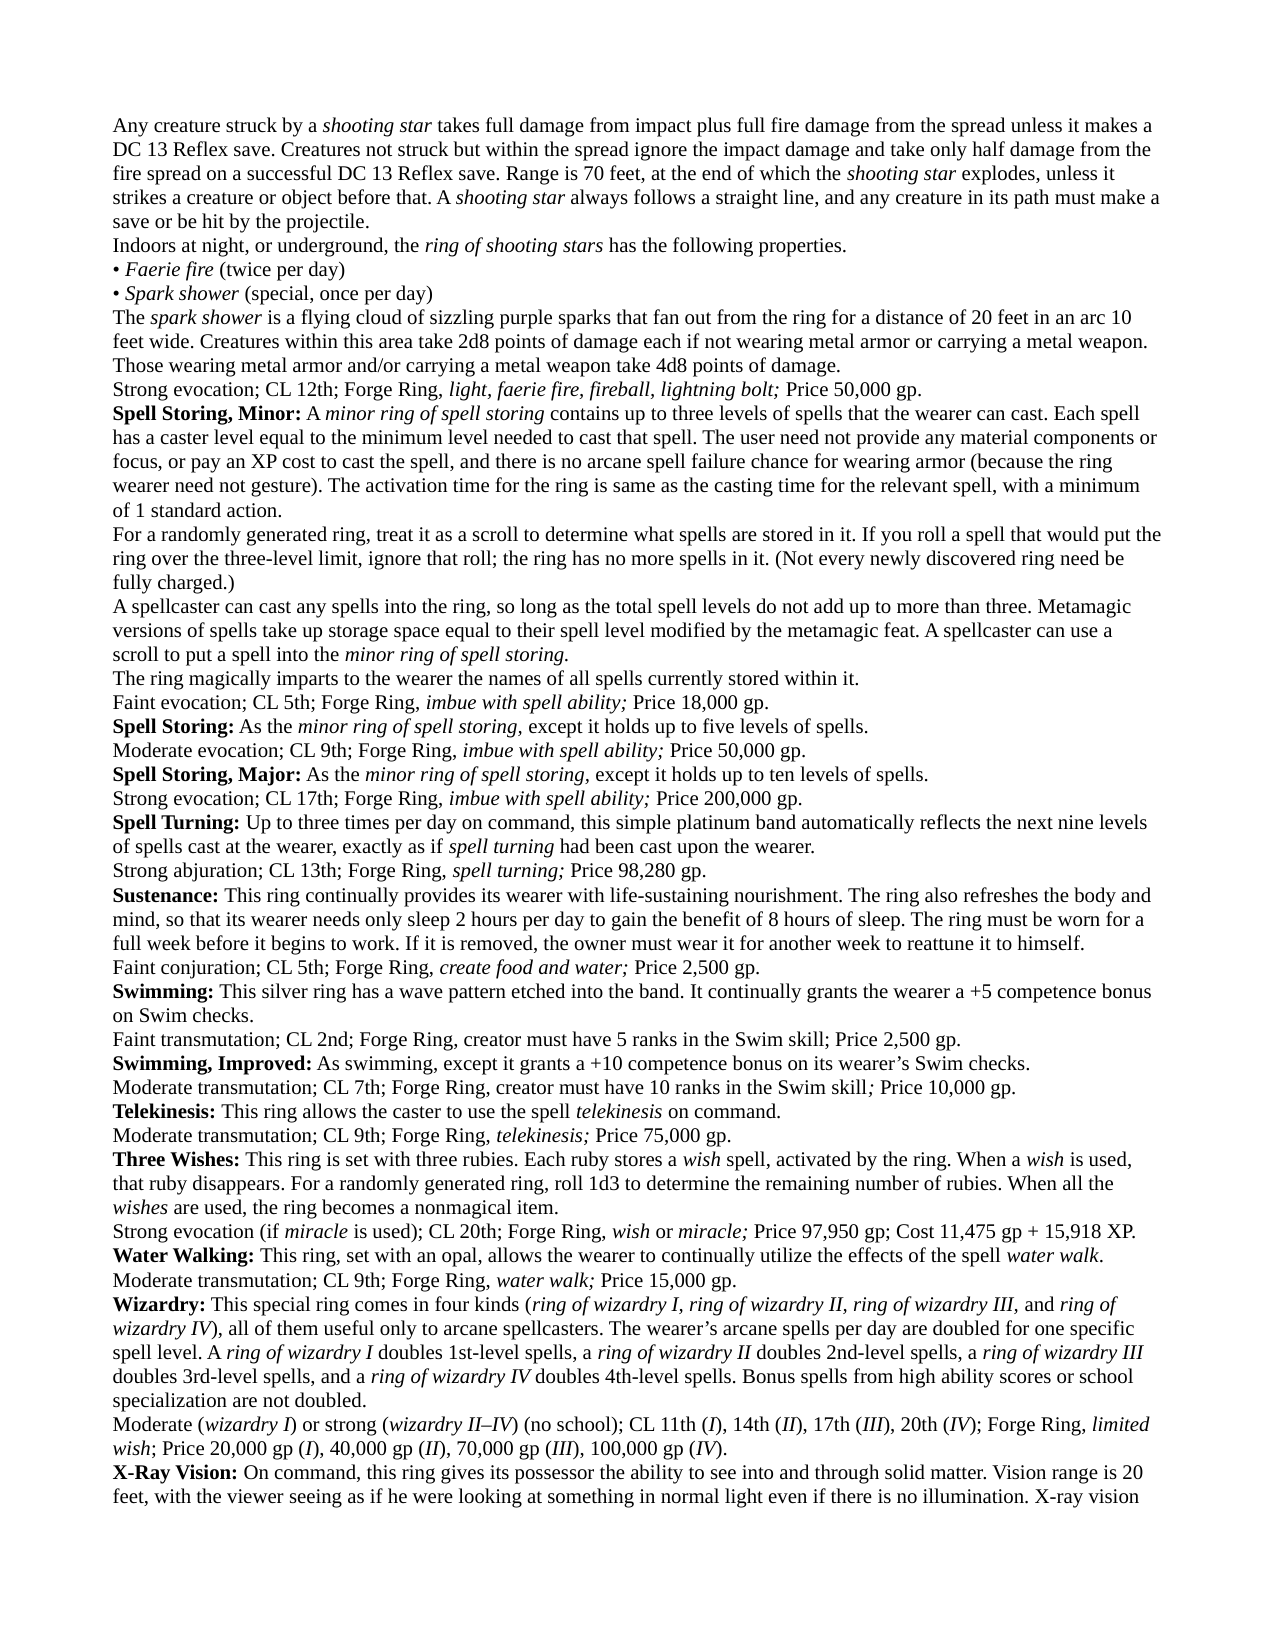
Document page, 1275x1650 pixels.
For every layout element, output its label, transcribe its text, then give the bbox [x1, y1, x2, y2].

text Spell Storing: As the minor ring of spell storing, except it holds up to five levels of spells. [112, 714, 1162, 738]
text Moderate evocation; CL 9th; Forge Ring, imbue with spell ability; Price 50,000 gp. [112, 738, 1162, 762]
text Moderate transmutation; CL 9th; Forge Ring, telekinesis; Price 75,000 gp. [112, 1123, 1162, 1147]
text Strong abjuration; CL 13th; Forge Ring, spell turning; Price 98,280 gp. [112, 858, 1162, 882]
text Any creature struck by a shooting star takes full damage from impact plus full fire damage from the spread unless it makes a DC 13 Reflex save. Creatures not struck but within the spread ignore the impact damage and take only half damage from the fire spread on a successful DC 13 Reflex save. Range is 70 feet, at the end of which the shooting star explodes, unless it strikes a creature or object before that. A shooting star always follows a straight line, and any creature in its path must make a save or be hit by the projectile. [112, 112, 1162, 233]
text Water Walking: This ring, set with an opal, allows the wearer to continually utilize the effects of the spell water walk. [112, 1243, 1162, 1267]
text Faint conjuration; CL 5th; Forge Ring, create food and water; Price 2,500 gp. [112, 955, 1162, 979]
text Moderate transmutation; CL 9th; Forge Ring, water walk; Price 15,000 gp. [112, 1267, 1162, 1292]
text Swimming, Improved: As swimming, except it grants a +10 competence bonus on its wearer’s Swim checks. [112, 1051, 1162, 1075]
text The spark shower is a flying cloud of sizzling purple sparks that fan out from the ring for a distance of 20 feet in an arc 10 feet wide. Creatures within this area take 2d8 points of damage each if not wearing metal armor or carrying a metal weapon. Those wearing metal armor and/or carrying a metal weapon take 4d8 points of damage. [112, 305, 1162, 377]
text X-Ray Vision: On command, this ring gives its possessor the ability to see into and through solid matter. Vision range is 20 feet, with the viewer seeing as if he were looking at something in normal light even if there is no illumination. X-ray vision [112, 1460, 1162, 1508]
text For a randomly generated ring, treat it as a scroll to determine what spells are stored in it. If you roll a spell that would put the ring over the three-level limit, ignore that roll; the ring has no more spells in it. (Not every newly discovered ring need be fully charged.) [112, 522, 1162, 594]
text Strong evocation (if miracle is used); CL 20th; Forge Ring, wish or miracle; Price 97,950 gp; Cost 11,475 gp + 15,918 XP. [112, 1219, 1162, 1243]
text • Spark shower (special, once per day) [112, 281, 1162, 305]
text Wizardry: This special ring comes in four kinds (ring of wizardry I, ring of wizardry II, ring of wizardry III, and ring of wizardry IV), all of them useful only to arcane spellcasters. The wearer’s arcane spells per day are doubled for one specific spell level. A ring of wizardry I doubles 1st-level spells, a ring of wizardry II doubles 2nd-level spells, a ring of wizardry III doubles 3rd-level spells, and a ring of wizardry IV doubles 4th-level spells. Bonus spells from high ability scores or school specialization are not doubled. [112, 1292, 1162, 1412]
text • Faerie fire (twice per day) [112, 257, 1162, 281]
text Moderate (wizardry I) or strong (wizardry II–IV) (no school); CL 11th (I), 14th (II), 17th (III), 20th (IV); Forge Ring, limited wish; Price 20,000 gp (I), 40,000 gp (II), 70,000 gp (III), 100,000 gp (IV). [112, 1412, 1162, 1460]
text Spell Turning: Up to three times per day on command, this simple platinum band automatically reflects the next nine levels of spells cast at the wearer, exactly as if spell turning had been cast upon the wearer. [112, 810, 1162, 858]
text A spellcaster can cast any spells into the ring, so long as the total spell levels do not add up to more than three. Metamagic versions of spells take up storage space equal to their spell level modified by the metamagic feat. A spellcaster can use a scroll to put a spell into the minor ring of spell storing. [112, 594, 1162, 666]
text Telekinesis: This ring allows the caster to use the spell telekinesis on command. [112, 1099, 1162, 1123]
text Moderate transmutation; CL 7th; Forge Ring, creator must have 10 ranks in the Swim skill; Price 10,000 gp. [112, 1075, 1162, 1099]
text Spell Storing, Major: As the minor ring of spell storing, except it holds up to ten levels of spells. [112, 762, 1162, 786]
text Sustenance: This ring continually provides its wearer with life-sustaining nourishment. The ring also refreshes the body and mind, so that its wearer needs only sleep 2 hours per day to gain the benefit of 8 hours of sleep. The ring must be worn for a full week before it begins to work. If it is removed, the owner must wear it for another week to reattune it to himself. [112, 882, 1162, 955]
text Strong evocation; CL 17th; Forge Ring, imbue with spell ability; Price 200,000 gp. [112, 786, 1162, 810]
text The ring magically imparts to the wearer the names of all spells currently stored within it. [112, 666, 1162, 690]
text Faint transmutation; CL 2nd; Forge Ring, creator must have 5 ranks in the Swim skill; Price 2,500 gp. [112, 1027, 1162, 1051]
text Indoors at night, or underground, the ring of shooting stars has the following properties. [112, 233, 1162, 257]
text Strong evocation; CL 12th; Forge Ring, light, faerie fire, fireball, lightning bolt; Price 50,000 gp. [112, 377, 1162, 401]
text Faint evocation; CL 5th; Forge Ring, imbue with spell ability; Price 18,000 gp. [112, 690, 1162, 714]
text Three Wishes: This ring is set with three rubies. Each ruby stores a wish spell, activated by the ring. When a wish is used, that ruby disappears. For a randomly generated ring, roll 1d3 to determine the remaining number of rubies. When all the wishes are used, the ring becomes a nonmagical item. [112, 1147, 1162, 1219]
text Spell Storing, Minor: A minor ring of spell storing contains up to three levels of spells that the wearer can cast. Each spell has a caster level equal to the minimum level needed to cast that spell. The user need not provide any material components or focus, or pay an XP cost to cast the spell, and there is no arcane spell failure chance for wearing armor (because the ring wearer need not gesture). The activation time for the ring is same as the casting time for the relevant spell, with a minimum of 1 standard action. [112, 401, 1162, 522]
text Swimming: This silver ring has a wave pattern etched into the band. It continually grants the wearer a +5 competence bonus on Swim checks. [112, 979, 1162, 1027]
